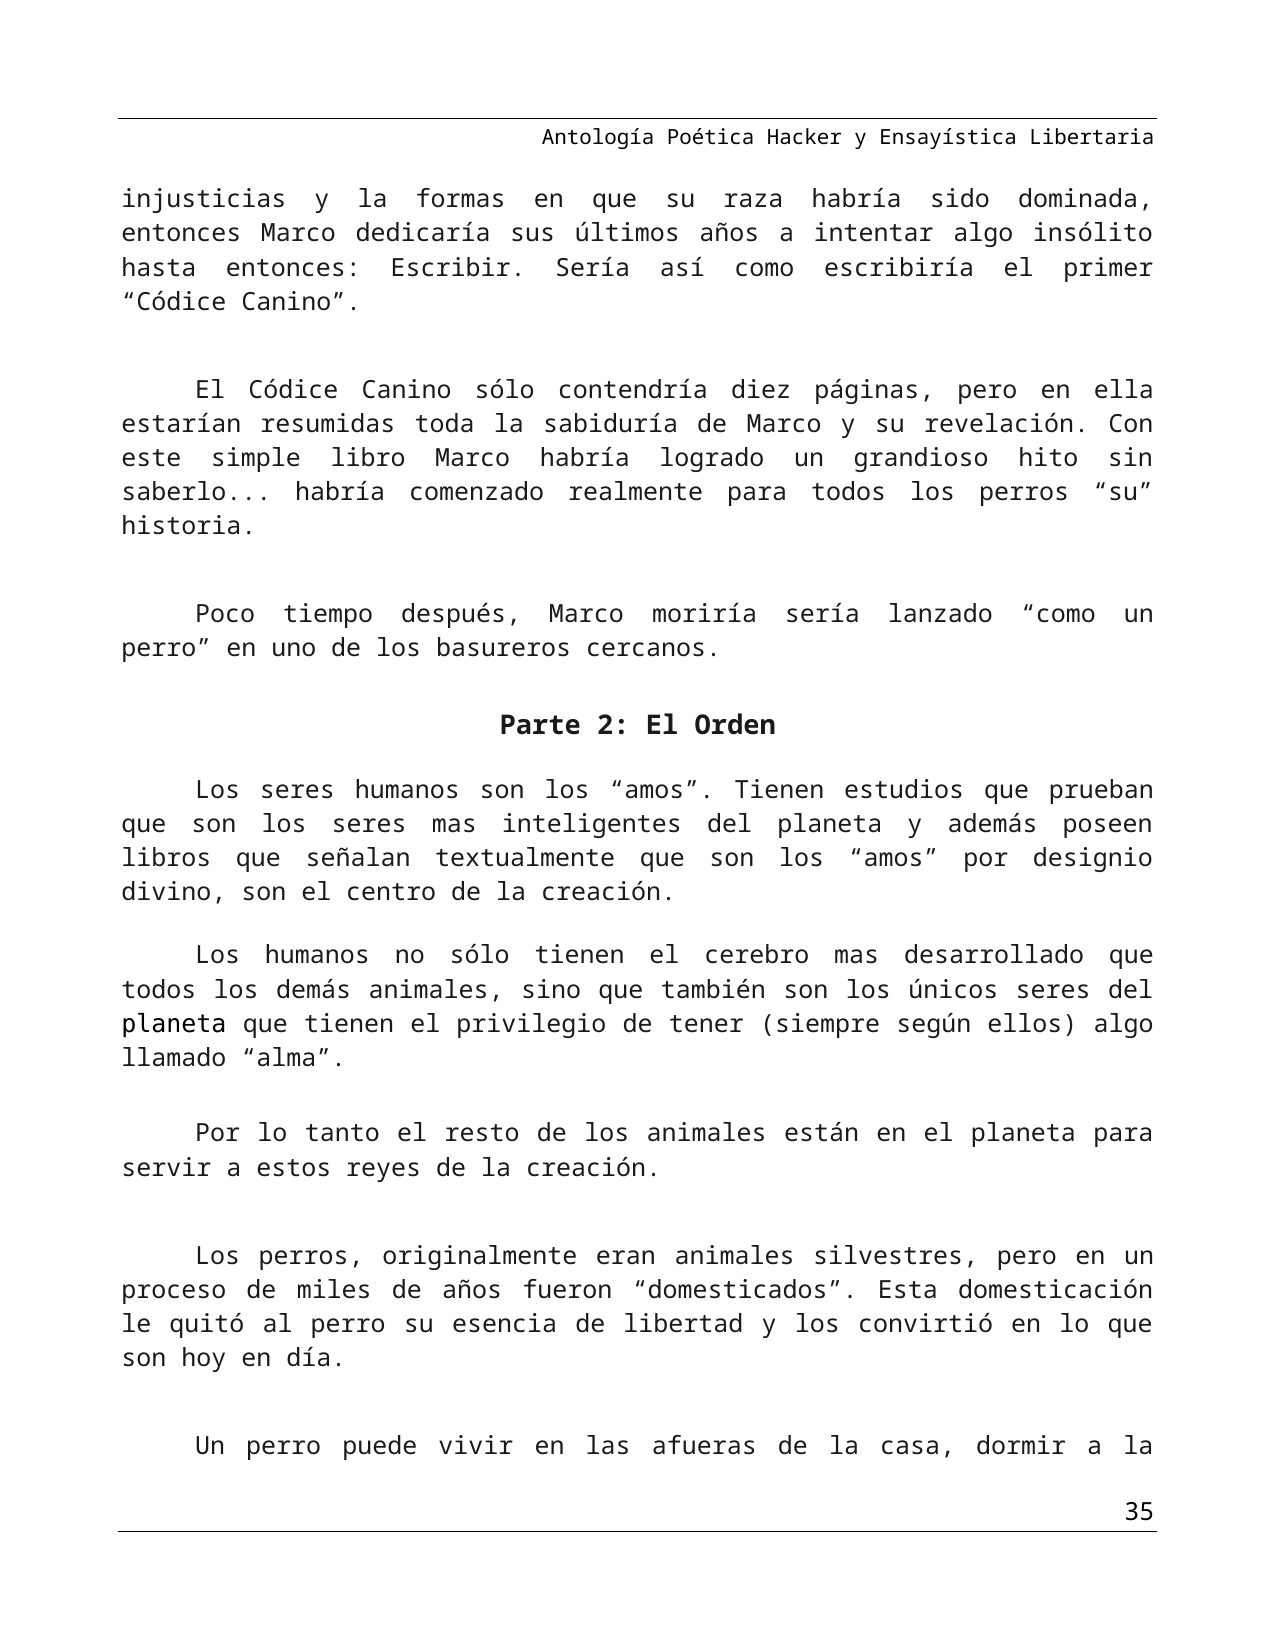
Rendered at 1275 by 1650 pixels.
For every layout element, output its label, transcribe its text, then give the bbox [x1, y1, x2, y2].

text injusticias y la formas en que su raza habría sido dominada, entonces Marco dedicaría sus últimos años a intentar algo insólito hasta entonces: Escribir. Sería así como escribiría el primer “Códice Canino”. [121, 181, 1154, 317]
text Un perro puede vivir en las afueras de la casa, dormir a la [121, 1428, 1154, 1462]
text Por lo tanto el resto de los animales están en el planeta para servir a estos reyes de la creación. [121, 1115, 1154, 1183]
text El Códice Canino sólo contendría diez páginas, pero en ella estarían resumidas toda la sabiduría de Marco y su revelación. Con este simple libro Marco habría logrado un grandioso hito sin saberlo... habría comenzado realmente para todos los perros “su” historia. [121, 371, 1154, 542]
text Parte 2: El Orden [121, 706, 1154, 743]
text Los perros, originalmente eran animales silvestres, pero en un proceso de miles de años fueron “domesticados”. Esta domesticación le quitó al perro su esencia de libertad y los convirtió en lo que son hoy en día. [121, 1237, 1154, 1374]
text Los seres humanos son los “amos”. Tienen estudios que prueban que son los seres mas inteligentes del planeta y además poseen libros que señalan textualmente que son los “amos” por designio divino, son el centro de la creación. [121, 772, 1154, 908]
text Poco tiempo después, Marco moriría sería lanzado “como un perro” en uno de los basureros cercanos. [121, 596, 1154, 664]
text Los humanos no sólo tienen el cerebro mas desarrollado que todos los demás animales, sino que también son los únicos seres del planeta que tienen el privilegio de tener (siempre según ellos) algo llamado “alma”. [121, 937, 1154, 1073]
